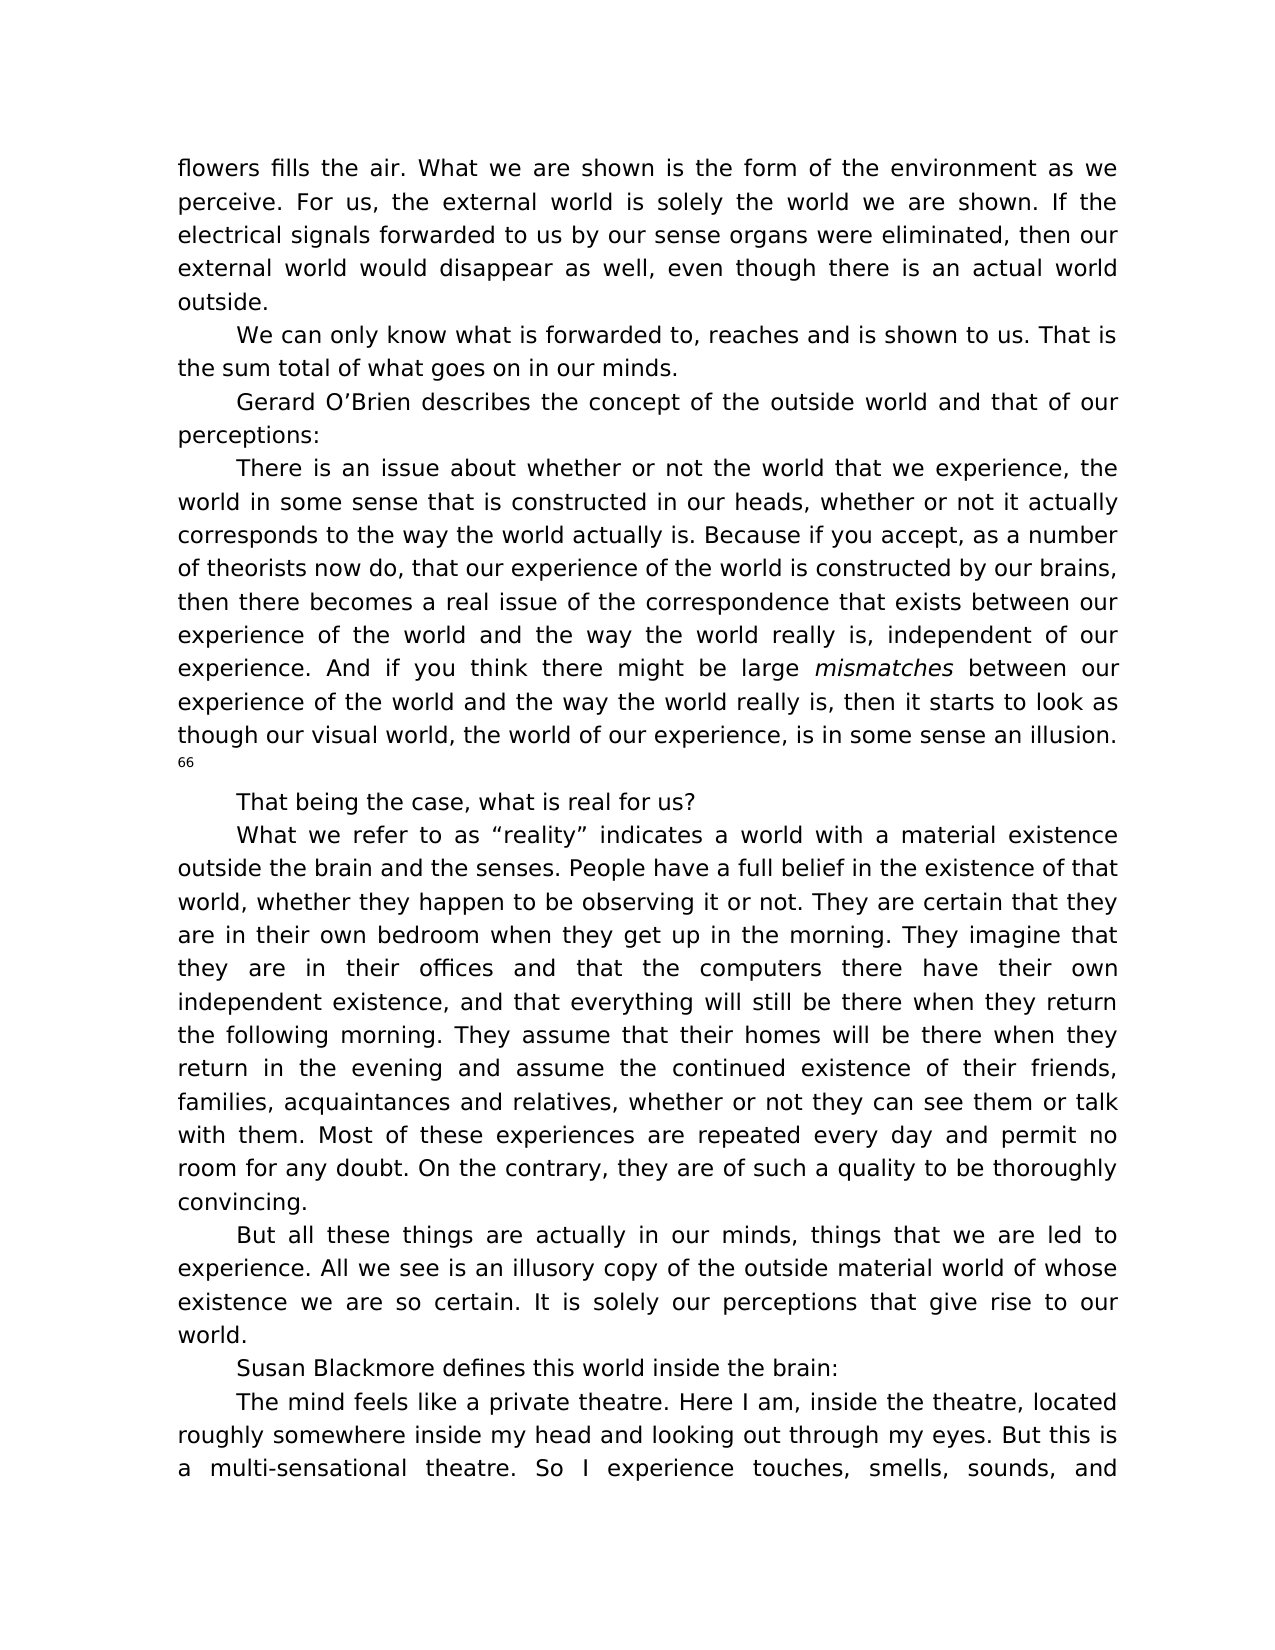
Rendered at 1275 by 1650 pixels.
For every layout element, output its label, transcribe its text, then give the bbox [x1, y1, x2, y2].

text What we refer to as “reality” indicates a world with a material existence outside the brain and the senses. People have a full belief in the existence of that world, whether they happen to be observing it or not. They are certain that they are in their own bedroom when they get up in the morning. They imagine that they are in their offices and that the computers there have their own independent existence, and that everything will still be there when they return the following morning. They assume that their homes will be there when they return in the evening and assume the continued existence of their friends, families, acquaintances and relatives, whether or not they can see them or talk with them. Most of these experiences are repeated every day and permit no room for any doubt. On the contrary, they are of such a quality to be thoroughly convincing. [177, 817, 1119, 1217]
text The mind feels like a private theatre. Here I am, inside the theatre, located roughly somewhere inside my head and looking out through my eyes. But this is a multi-sensational theatre. So I experience touches, smells, sounds, and [177, 1383, 1119, 1483]
text flowers fills the air. What we are shown is the form of the environment as we perceive. For us, the external world is solely the world we are shown. If the electrical signals forwarded to us by our sense organs were eliminated, then our external world would disappear as well, even though there is an actual world outside. [177, 150, 1119, 317]
text There is an issue about whether or not the world that we experience, the world in some sense that is constructed in our heads, whether or not it actually corresponds to the way the world actually is. Because if you accept, as a number of theorists now do, that our experience of the world is constructed by our brains, then there becomes a real issue of the correspondence that exists between our experience of the world and the way the world really is, independent of our experience. And if you think there might be large mismatches between our experience of the world and the way the world really is, then it starts to look as though our visual world, the world of our experience, is in some sense an illusion. 66 [177, 450, 1119, 783]
text Gerard O’Brien describes the concept of the outside world and that of our perceptions: [177, 383, 1119, 450]
text We can only know what is forwarded to, reaches and is shown to us. That is the sum total of what goes on in our minds. [177, 317, 1119, 383]
text That being the case, what is real for us? [177, 783, 1119, 817]
text But all these things are actually in our minds, things that we are led to experience. All we see is an illusory copy of the outside material world of whose existence we are so certain. It is solely our perceptions that give rise to our world. [177, 1217, 1119, 1350]
text Susan Blackmore defines this world inside the brain: [177, 1350, 1119, 1383]
